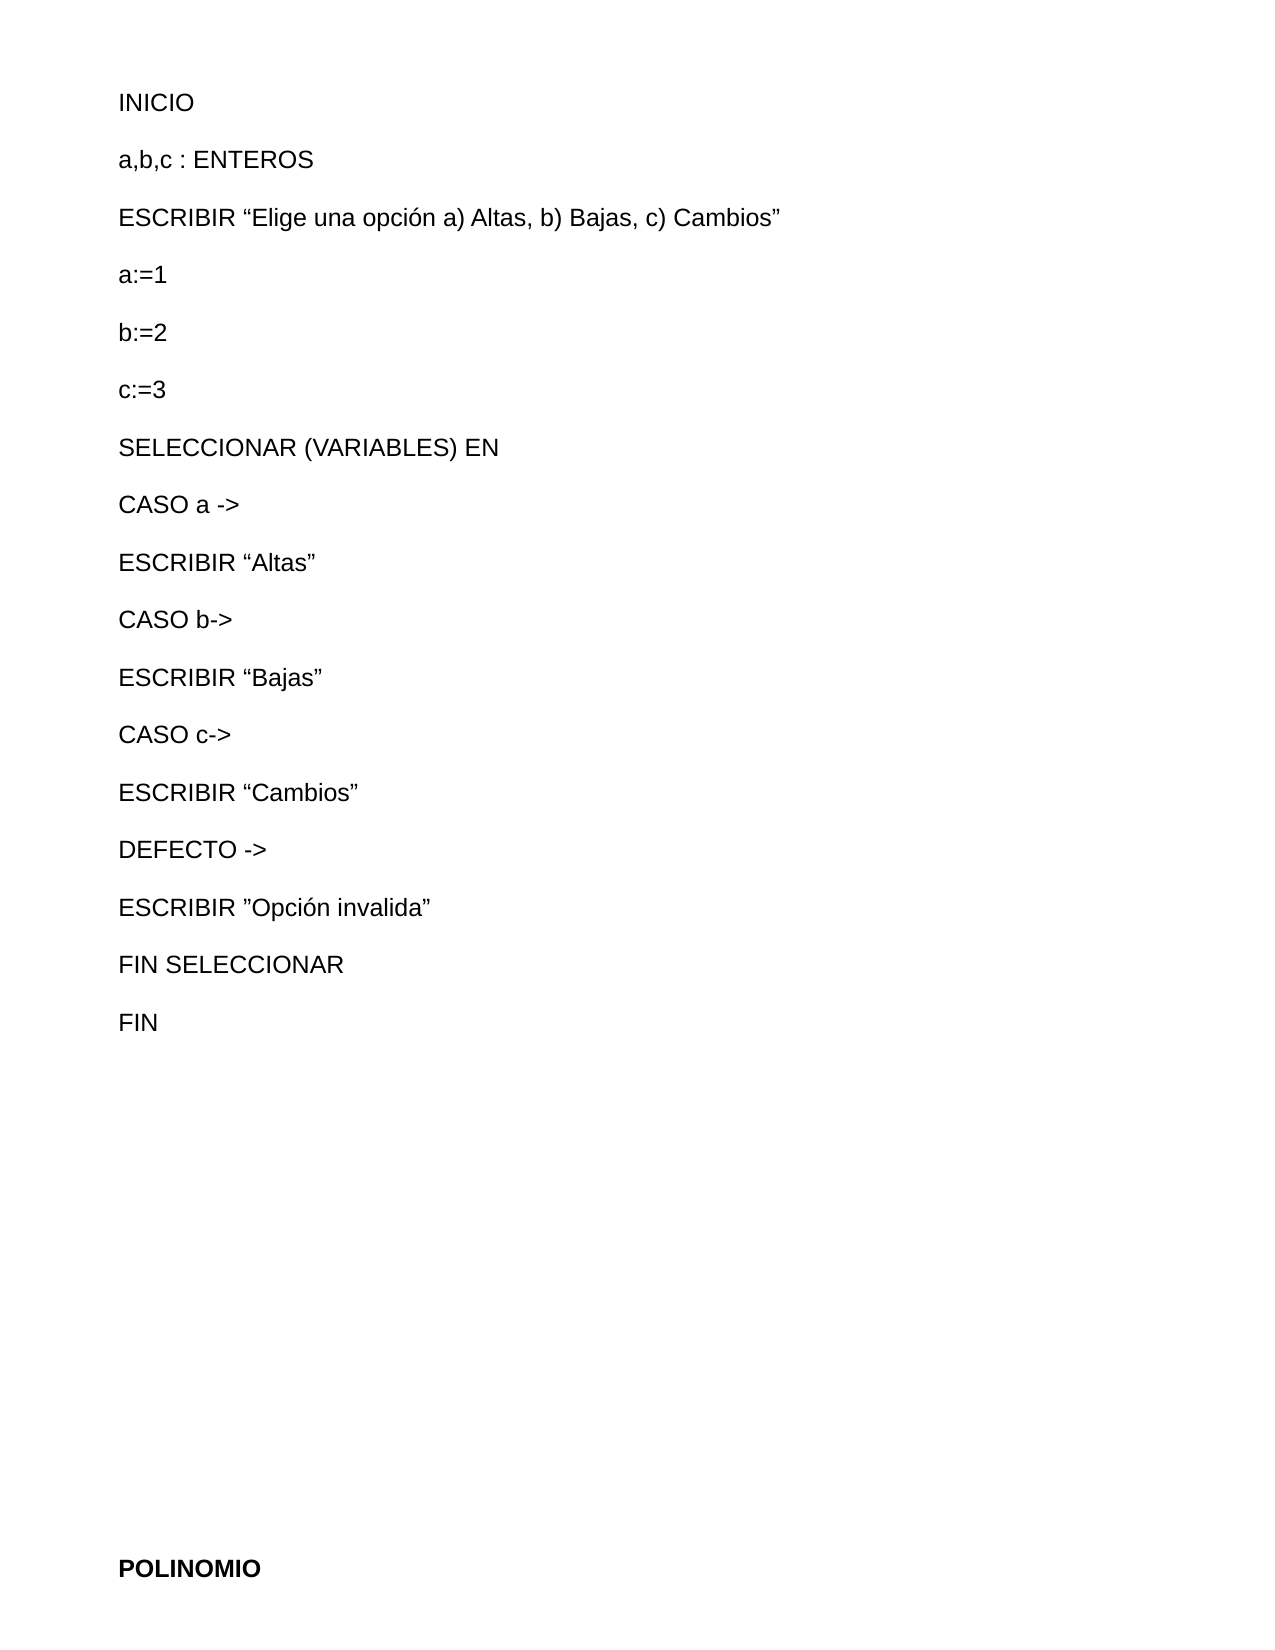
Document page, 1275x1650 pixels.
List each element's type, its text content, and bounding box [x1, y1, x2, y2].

text SELECCIONAR (VARIABLES) EN [118, 433, 1205, 462]
text ESCRIBIR ”Opción invalida” [118, 893, 1205, 922]
text POLINOMIO [118, 1554, 1205, 1583]
text ESCRIBIR “Bajas” [118, 663, 1205, 692]
text CASO c-> [118, 720, 1205, 749]
text FIN [118, 1008, 1205, 1037]
text b:=2 [118, 318, 1205, 347]
text CASO b-> [118, 605, 1205, 634]
text FIN SELECCIONAR [118, 950, 1205, 979]
text INICIO [118, 88, 1205, 117]
text ESCRIBIR “Elige una opción a) Altas, b) Bajas, c) Cambios” [118, 203, 1205, 232]
text ESCRIBIR “Altas” [118, 548, 1205, 577]
text a:=1 [118, 260, 1205, 289]
text DEFECTO -> [118, 835, 1205, 864]
text ESCRIBIR “Cambios” [118, 778, 1205, 807]
text a,b,c : ENTEROS [118, 145, 1205, 174]
text CASO a -> [118, 490, 1205, 519]
text c:=3 [118, 375, 1205, 404]
